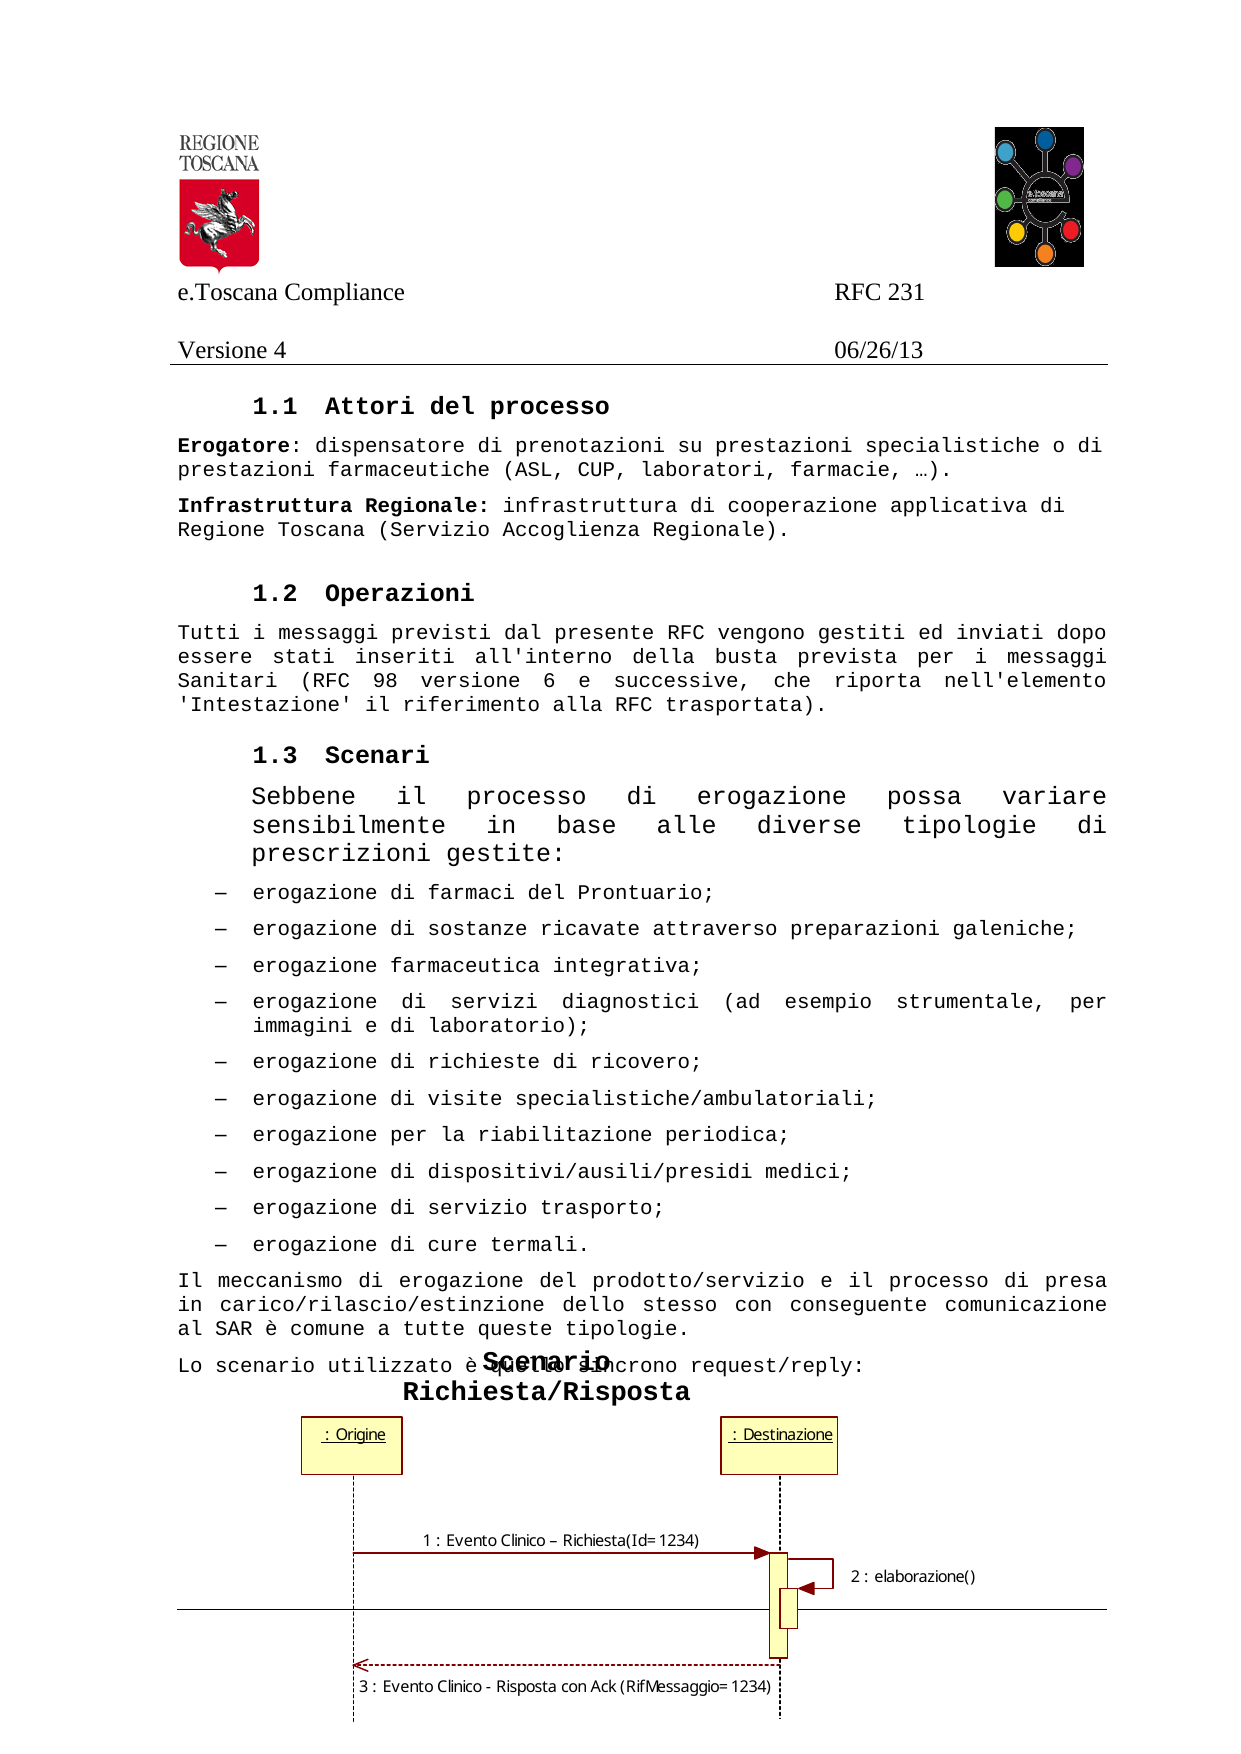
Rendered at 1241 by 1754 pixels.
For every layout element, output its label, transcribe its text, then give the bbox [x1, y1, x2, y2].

text Sebbene il processo di erogazione possa variare sensibilmente in base alle diverse tipologie di prescrizioni gestite: [251, 783, 1107, 869]
list erogazione per la riabilitazione periodica; [215, 1124, 1107, 1148]
list erogazione di cure termali. [215, 1234, 1107, 1258]
text Lo scenario utilizzato è quello sincrono request/reply: [177, 1354, 1107, 1378]
list erogazione di servizi diagnostici (ad esempio strumentale, per immagini e di laboratorio); [215, 991, 1107, 1039]
subtitle Attori del processo [252, 394, 1107, 422]
list erogazione di visite specialistiche/ambulatoriali; [215, 1088, 1107, 1112]
list erogazione di sostanze ricavate attraverso preparazioni galeniche; [215, 918, 1107, 942]
list erogazione di farmaci del Prontuario; [215, 882, 1107, 906]
list erogazione farmaceutica integrativa; [215, 954, 1107, 978]
text Erogatore: dispensatore di prenotazioni su prestazioni specialistiche o di prestazioni farmaceutiche (ASL, CUP, laboratori, farmacie, …). [177, 435, 1107, 483]
subtitle Scenari [252, 742, 1107, 771]
list erogazione di dispositivi/ausili/presidi medici; [215, 1161, 1107, 1185]
picture [178, 133, 260, 277]
text Il meccanismo di erogazione del prodotto/servizio e il processo di presa in carico/rilascio/estinzione dello stesso con conseguente comunicazione al SAR è comune a tutte queste tipologie. [177, 1270, 1107, 1342]
text Tutti i messaggi previsti dal presente RFC vengono gestiti ed inviati dopo essere stati inseriti all'interno della busta prevista per i messaggi Sanitari (RFC 98 versione 6 e successive, che riporta nell'elemento 'Intestazione' il riferimento alla RFC trasportata). [177, 622, 1107, 717]
text Infrastruttura Regionale: infrastruttura di cooperazione applicativa di Regione Toscana (Servizio Accoglienza Regionale). [177, 495, 1107, 543]
list erogazione di richieste di ricovero; [215, 1051, 1107, 1075]
subtitle Operazioni [252, 581, 1107, 609]
list erogazione di servizio trasporto; [215, 1197, 1107, 1221]
